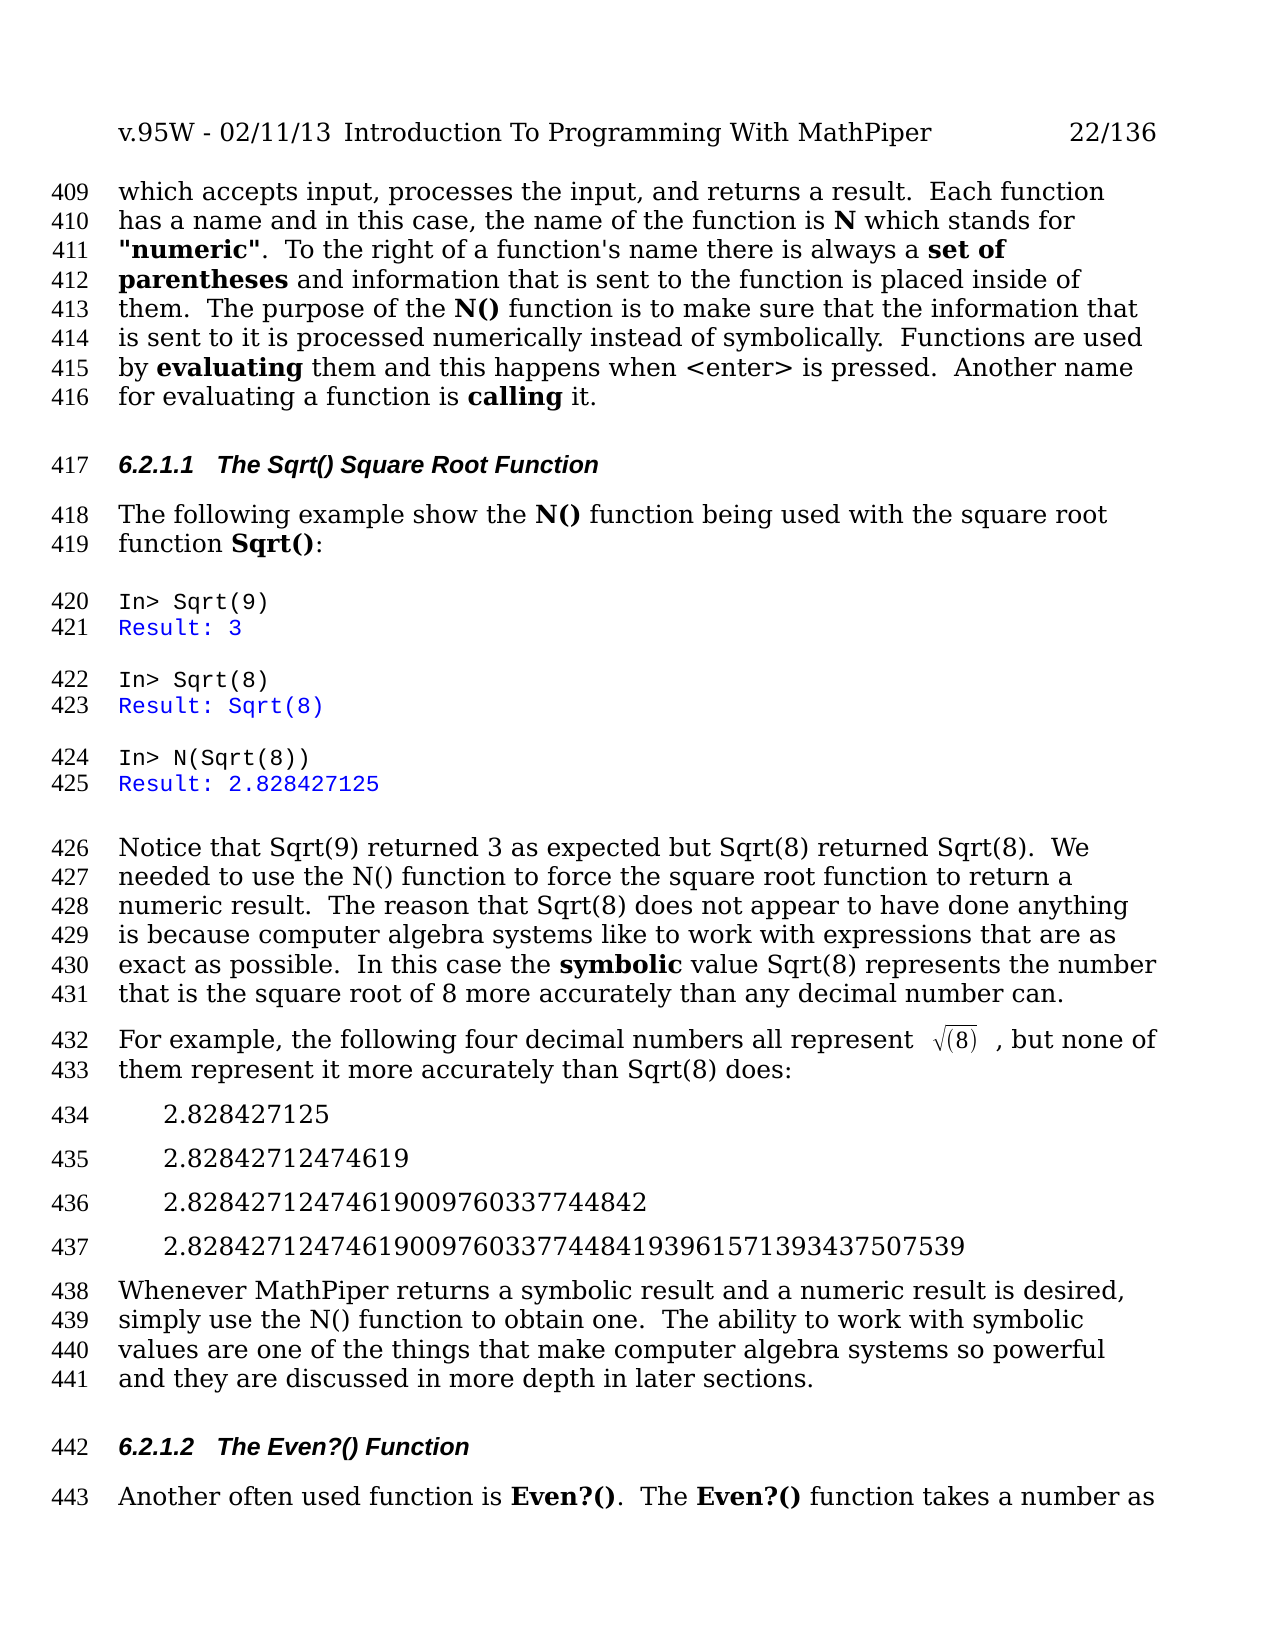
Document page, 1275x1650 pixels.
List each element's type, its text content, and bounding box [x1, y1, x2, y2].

text For example, the following four decimal numbers all represent, but none of them represent it more accurately than Sqrt(8) does: [118, 1023, 1157, 1085]
text In> N(Sqrt(8)) [118, 746, 1157, 772]
text Whenever MathPiper returns a symbolic result and a numeric result is desired, simply use the N() function to obtain one. The ability to work with symbolic values are one of the things that make computer algebra systems so powerful and they are discussed in more depth in later sections. [118, 1276, 1157, 1393]
text which accepts input, processes the input, and returns a result. Each function has a name and in this case, the name of the function is N which stands for "numeric". To the right of a function's name there is always a set of parentheses and information that is sent to the function is placed inside of them. The purpose of the N() function is to make sure that the information that is sent to it is processed numerically instead of symbolically. Functions are used by evaluating them and this happens when <enter> is pressed. Another name for evaluating a function is calling it. [118, 177, 1157, 411]
text 2.828427125 [163, 1100, 1157, 1129]
text Result: 3 [118, 617, 1157, 642]
text Notice that Sqrt(9) returned 3 as expected but Sqrt(8) returned Sqrt(8). We needed to use the N() function to force the square root function to return a numeric result. The reason that Sqrt(8) does not appear to have done anything is because computer algebra systems like to work with expressions that are as exact as possible. In this case the symbolic value Sqrt(8) represents the number that is the square root of 8 more accurately than any decimal number can. [118, 833, 1157, 1008]
text 2.8284271247461900976033774484193961571393437507539 [163, 1232, 1157, 1261]
text Result: 2.828427125 [118, 772, 1157, 798]
text In> Sqrt(9) [118, 591, 1157, 617]
text In> Sqrt(8) [118, 668, 1157, 694]
text Result: Sqrt(8) [118, 694, 1157, 720]
subtitle The Even?() Function [118, 1432, 1157, 1461]
text 2.82842712474619 [163, 1144, 1157, 1173]
subtitle The Sqrt() Square Root Function [118, 450, 1157, 479]
text The following example show the N() function being used with the square root function Sqrt(): [118, 500, 1157, 559]
text Another often used function is Even?(). The Even?() function takes a number as [118, 1482, 1157, 1511]
text 2.82842712474619009760337744842 [163, 1188, 1157, 1217]
